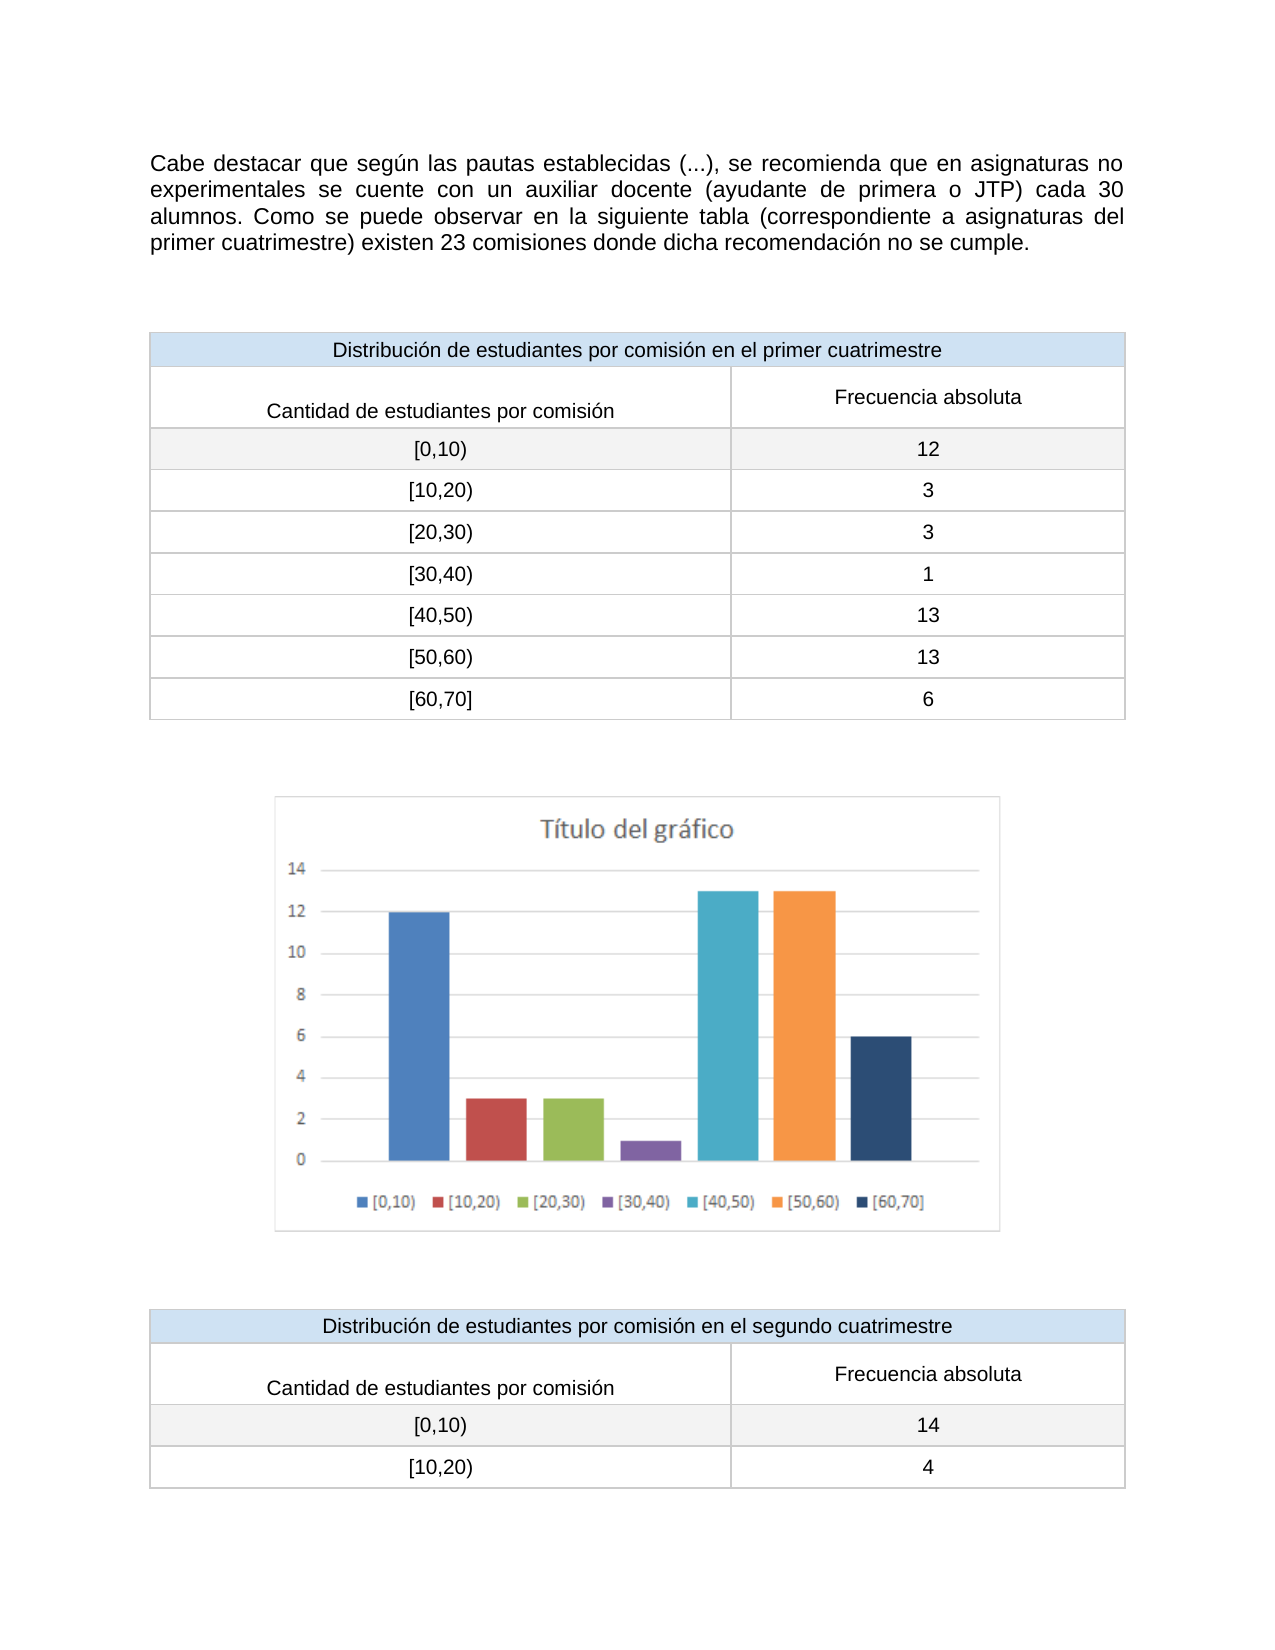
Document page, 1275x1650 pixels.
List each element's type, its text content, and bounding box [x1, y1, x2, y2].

table_cell Cantidad de estudiantes por comisión [151, 367, 730, 427]
table_cell 12 [732, 429, 1124, 469]
table_cell Frecuencia absoluta [732, 1344, 1124, 1404]
table_cell 3 [732, 470, 1124, 510]
table_cell [10,20) [151, 1447, 730, 1487]
table_cell 14 [732, 1405, 1124, 1445]
picture [274, 796, 1001, 1232]
table_header Distribución de estudiantes por comisión en el primer cuatrimestre [151, 333, 1124, 366]
table_cell [20,30) [151, 512, 730, 552]
table_cell [40,50) [151, 595, 730, 635]
table_cell [50,60) [151, 637, 730, 677]
table_cell [60,70] [151, 679, 730, 719]
table_cell 3 [732, 512, 1124, 552]
table_cell 1 [732, 554, 1124, 594]
table_cell 6 [732, 679, 1124, 719]
table_cell [0,10) [151, 1405, 730, 1445]
table_cell 13 [732, 637, 1124, 677]
table_cell [30,40) [151, 554, 730, 594]
table_cell Cantidad de estudiantes por comisión [151, 1344, 730, 1404]
table_cell [10,20) [151, 470, 730, 510]
table_cell 13 [732, 595, 1124, 635]
text Cabe destacar que según las pautas establecidas (...), se recomienda que en asignaturas no experimentales se cuente con un auxiliar docente (ayudante de primera o JTP) cada 30 alumnos. Como se puede observar en la siguiente tabla (correspondiente a asignaturas del primer cuatrimestre) existen 23 comisiones donde dicha recomendación no se cumple. [150, 150, 1125, 255]
table_cell Frecuencia absoluta [732, 367, 1124, 427]
table_cell 4 [732, 1447, 1124, 1487]
table_header Distribución de estudiantes por comisión en el segundo cuatrimestre [151, 1310, 1124, 1342]
table_cell [0,10) [151, 429, 730, 469]
